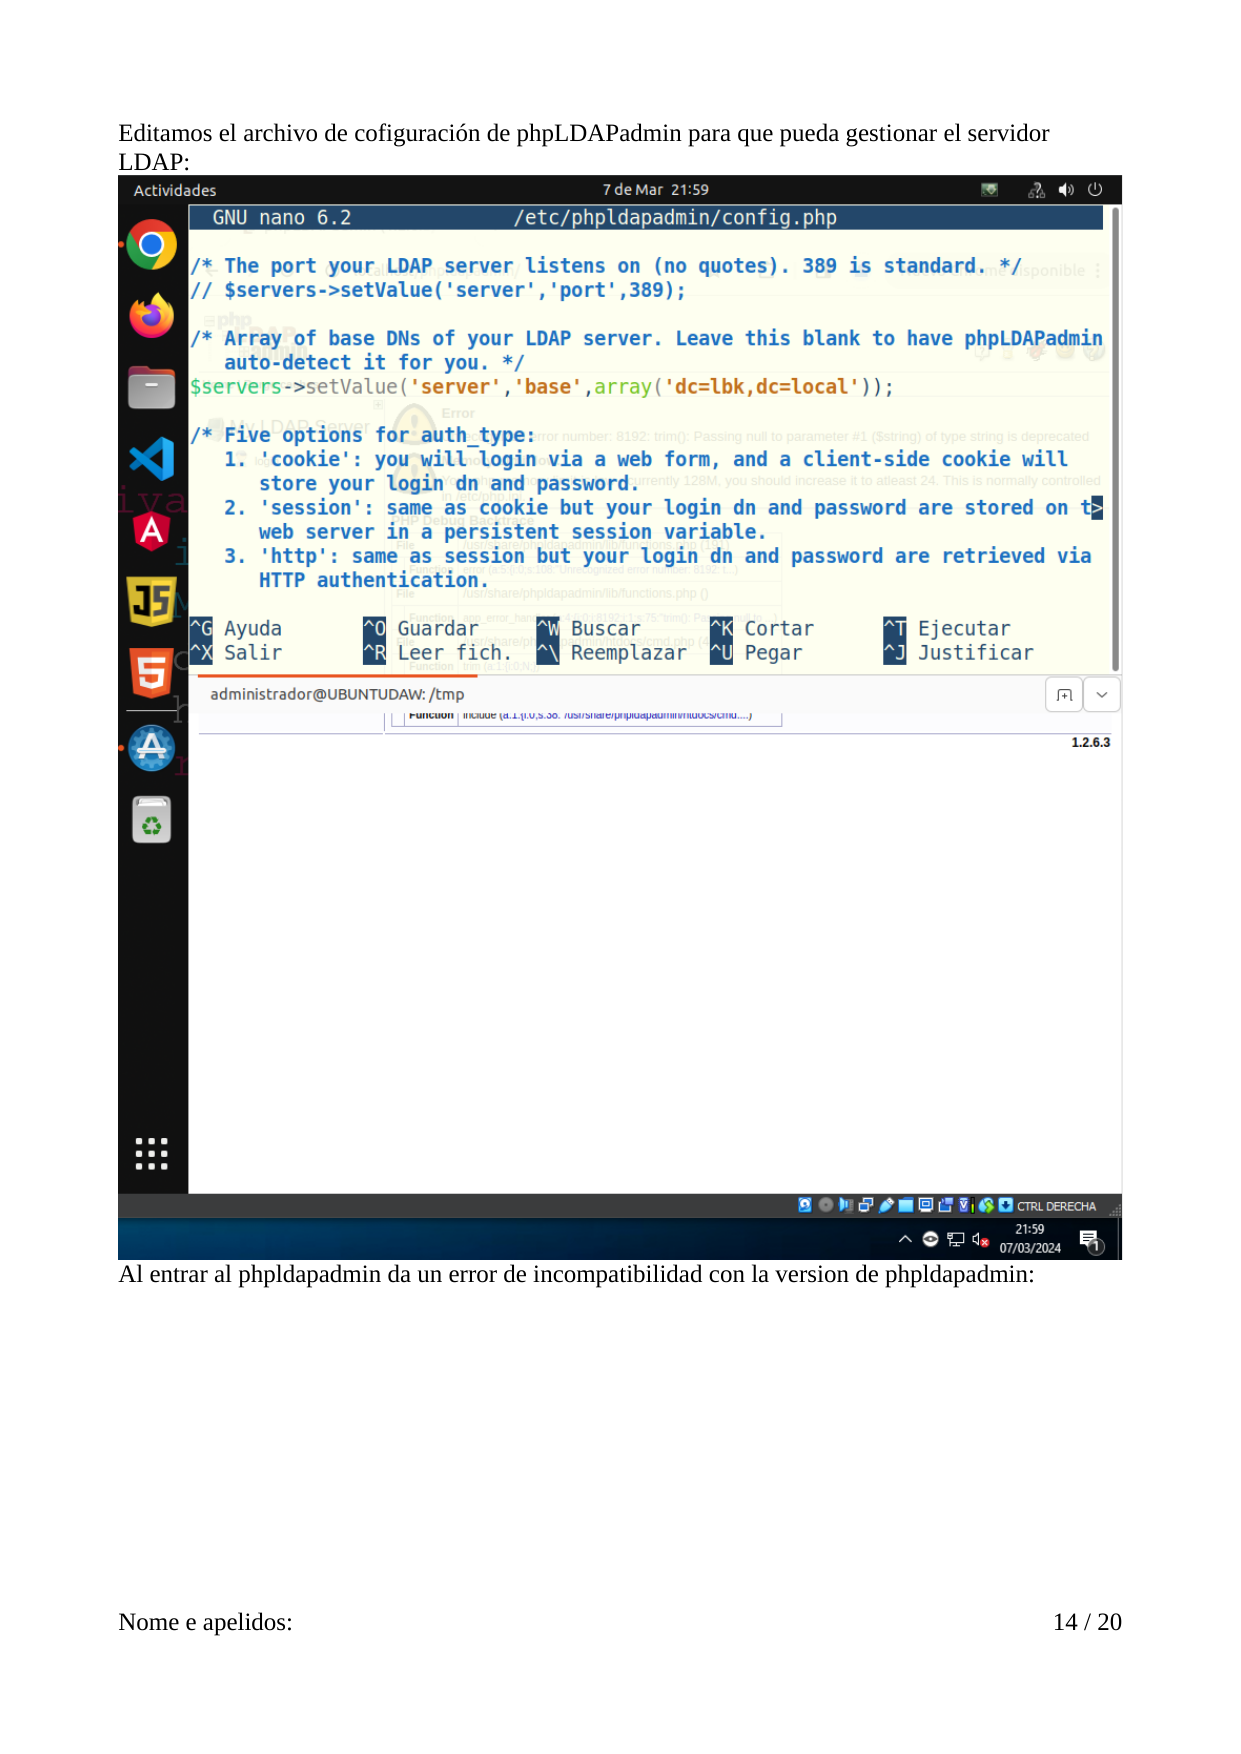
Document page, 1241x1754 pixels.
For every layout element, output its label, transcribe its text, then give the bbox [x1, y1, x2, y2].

picture [118, 175, 1123, 1260]
text Editamos el archivo de cofiguración de phpLDAPadmin para que pueda gestionar el servidor LDAP: [118, 118, 1122, 175]
text Al entrar al phpldapadmin da un error de incompatibilidad con la version de phpldapadmin: [118, 1260, 1122, 1288]
